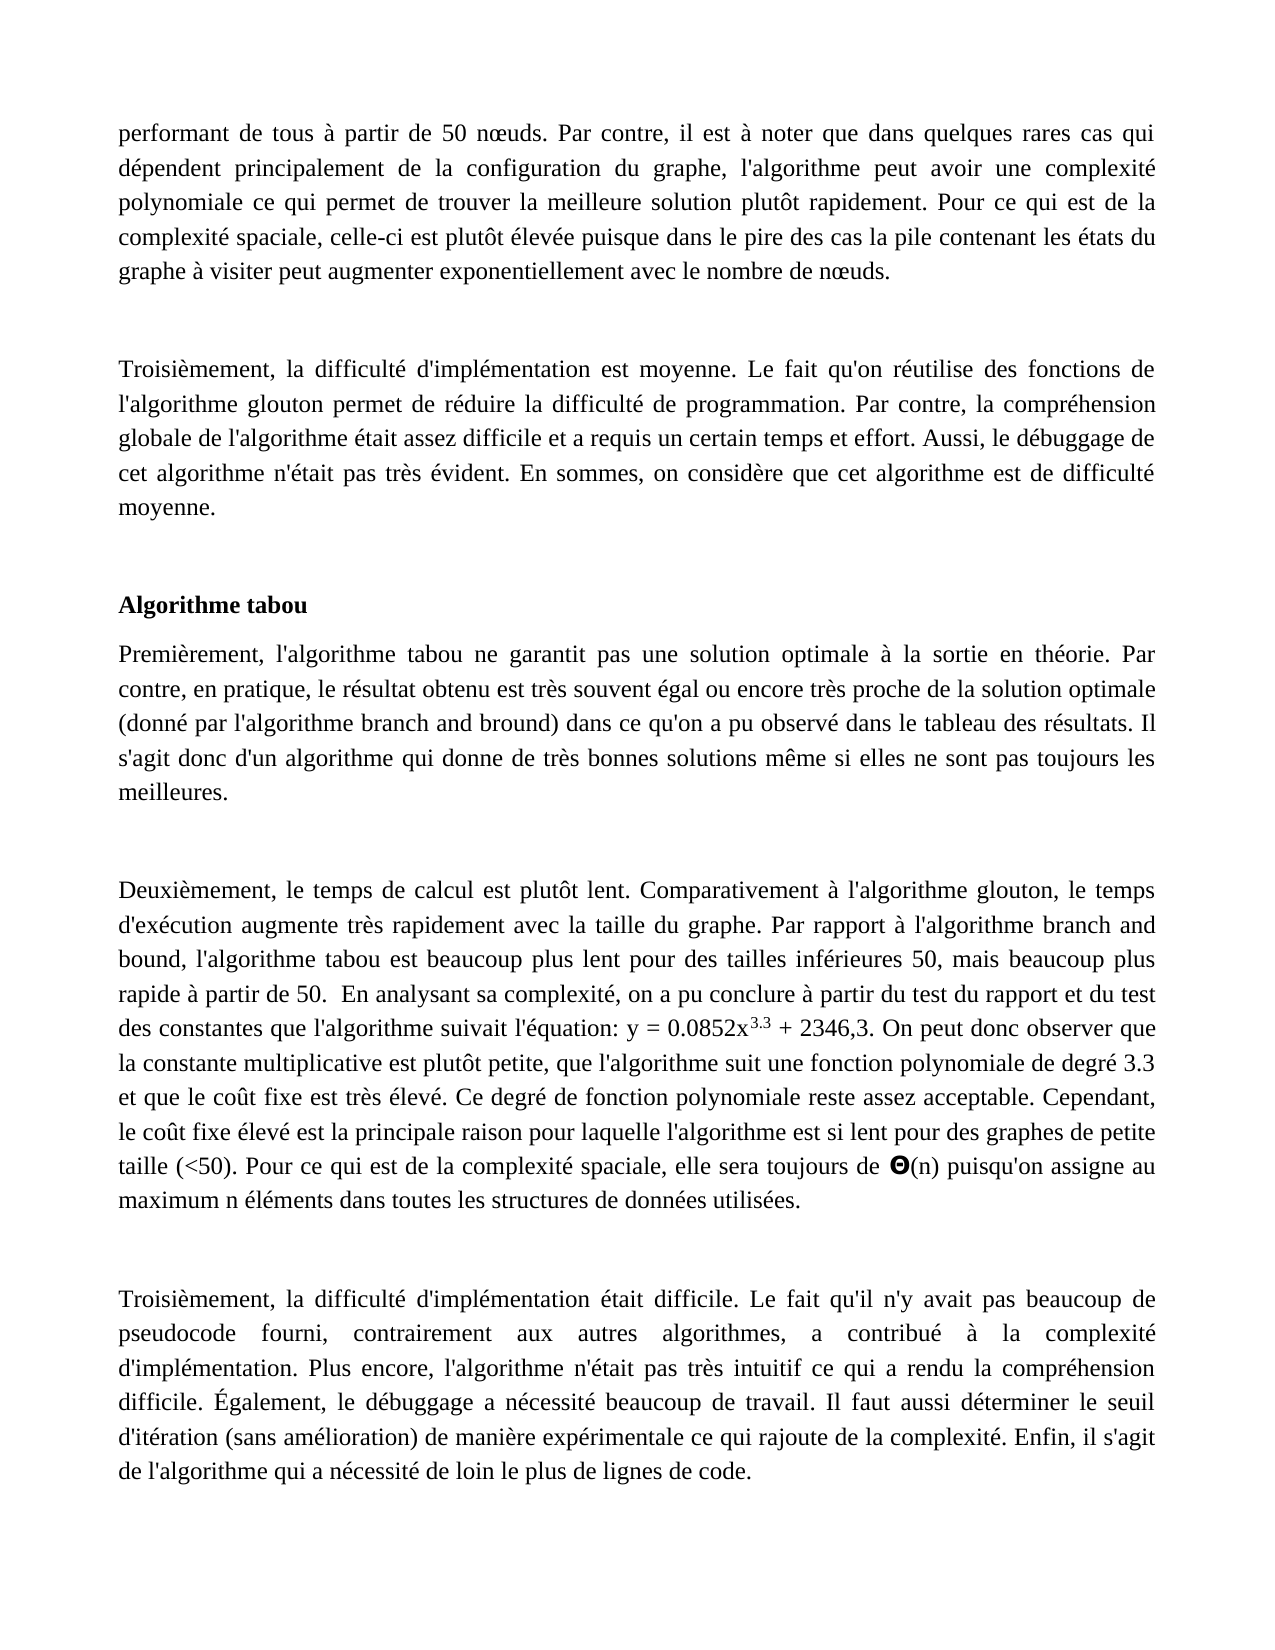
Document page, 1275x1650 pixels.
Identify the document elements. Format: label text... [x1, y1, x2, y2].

text performant de tous à partir de 50 nœuds. Par contre, il est à noter que dans quelques rares cas qui dépendent principalement de la configuration du graphe, l'algorithme peut avoir une complexité polynomiale ce qui permet de trouver la meilleure solution plutôt rapidement. Pour ce qui est de la complexité spaciale, celle-ci est plutôt élevée puisque dans le pire des cas la pile contenant les états du graphe à visiter peut augmenter exponentiellement avec le nombre de nœuds. [118, 118, 1157, 285]
text Premièrement, l'algorithme tabou ne garantit pas une solution optimale à la sortie en théorie. Par contre, en pratique, le résultat obtenu est très souvent égal ou encore très proche de la solution optimale (donné par l'algorithme branch and bround) dans ce qu'on a pu observé dans le tableau des résultats. Il s'agit donc d'un algorithme qui donne de très bonnes solutions même si elles ne sont pas toujours les meilleures. [118, 639, 1157, 806]
text Troisièmement, la difficulté d'implémentation était difficile. Le fait qu'il n'y avait pas beaucoup de pseudocode fourni, contrairement aux autres algorithmes, a contribué à la complexité d'implémentation. Plus encore, l'algorithme n'était pas très intuitif ce qui a rendu la compréhension difficile. Également, le débuggage a nécessité beaucoup de travail. Il faut aussi déterminer le seuil d'itération (sans amélioration) de manière expérimentale ce qui rajoute de la complexité. Enfin, il s'agit de l'algorithme qui a nécessité de loin le plus de lignes de code. [118, 1284, 1157, 1485]
text Troisièmement, la difficulté d'implémentation est moyenne. Le fait qu'on réutilise des fonctions de l'algorithme glouton permet de réduire la difficulté de programmation. Par contre, la compréhension globale de l'algorithme était assez difficile et a requis un certain temps et effort. Aussi, le débuggage de cet algorithme n'était pas très évident. En sommes, on considère que cet algorithme est de difficulté moyenne. [118, 354, 1157, 521]
text Algorithme tabou [118, 590, 1157, 619]
text Deuxièmement, le temps de calcul est plutôt lent. Comparativement à l'algorithme glouton, le temps d'exécution augmente très rapidement avec la taille du graphe. Par rapport à l'algorithme branch and bound, l'algorithme tabou est beaucoup plus lent pour des tailles inférieures 50, mais beaucoup plus rapide à partir de 50. En analysant sa complexité, on a pu conclure à partir du test du rapport et du test des constantes que l'algorithme suivait l'équation: y = 0.0852x3.3 + 2346,3. On peut donc observer que la constante multiplicative est plutôt petite, que l'algorithme suit une fonction polynomiale de degré 3.3 et que le coût fixe est très élevé. Ce degré de fonction polynomiale reste assez acceptable. Cependant, le coût fixe élevé est la principale raison pour laquelle l'algorithme est si lent pour des graphes de petite taille (<50). Pour ce qui est de la complexité spaciale, elle sera toujours de 𝝝(n) puisqu'on assigne au maximum n éléments dans toutes les structures de données utilisées. [118, 875, 1157, 1214]
